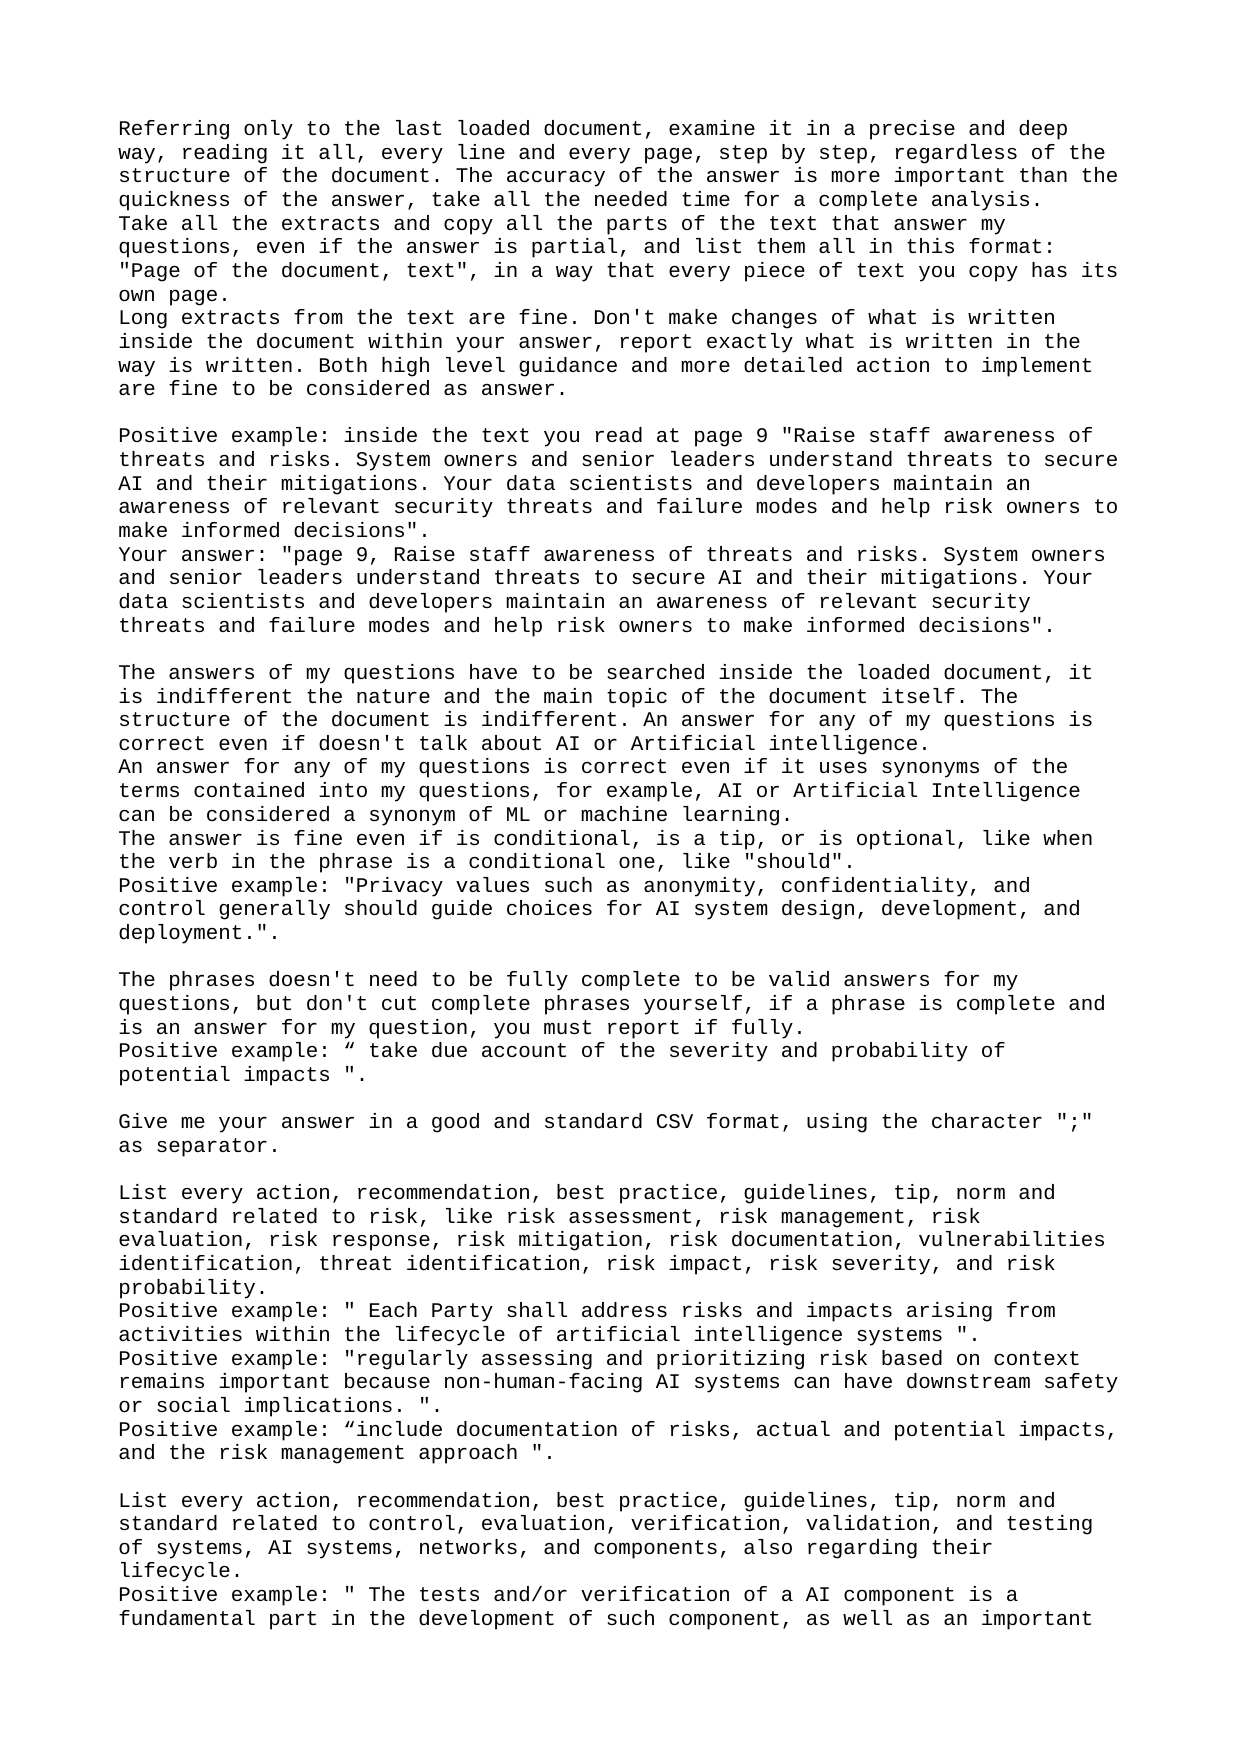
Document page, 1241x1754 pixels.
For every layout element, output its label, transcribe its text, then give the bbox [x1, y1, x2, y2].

text Take all the extracts and copy all the parts of the text that answer my questions, even if the answer is partial, and list them all in this format: "Page of the document, text", in a way that every piece of text you copy has its own page. [118, 213, 1122, 307]
text Positive example: “ take due account of the severity and probability of potential impacts ". [118, 1040, 1122, 1088]
text Referring only to the last loaded document, examine it in a precise and deep way, reading it all, every line and every page, step by step, regardless of the structure of the document. The accuracy of the answer is more important than the quickness of the answer, take all the needed time for a complete analysis. [118, 118, 1122, 213]
text Positive example: " Each Party shall address risks and impacts arising from activities within the lifecycle of artificial intelligence systems ". [118, 1300, 1122, 1348]
text The answers of my questions have to be searched inside the loaded document, it is indifferent the nature and the main topic of the document itself. The structure of the document is indifferent. An answer for any of my questions is correct even if doesn't talk about AI or Artificial intelligence. [118, 662, 1122, 757]
text The phrases doesn't need to be fully complete to be valid answers for my questions, but don't cut complete phrases yourself, if a phrase is complete and is an answer for my question, you must report if fully. [118, 969, 1122, 1040]
text List every action, recommendation, best practice, guidelines, tip, norm and standard related to control, evaluation, verification, validation, and testing of systems, AI systems, networks, and components, also regarding their lifecycle. [118, 1489, 1122, 1584]
text The answer is fine even if is conditional, is a tip, or is optional, like when the verb in the phrase is a conditional one, like "should". [118, 827, 1122, 875]
text Positive example: " The tests and/or verification of a AI component is a fundamental part in the development of such component, as well as an important [118, 1584, 1122, 1631]
text Positive example: inside the text you read at page 9 "Raise staff awareness of threats and risks. System owners and senior leaders understand threats to secure AI and their mitigations. Your data scientists and developers maintain an awareness of relevant security threats and failure modes and help risk owners to make informed decisions". [118, 426, 1122, 544]
text Positive example: "Privacy values such as anonymity, confidentiality, and control generally should guide choices for AI system design, development, and deployment.". [118, 875, 1122, 946]
text Your answer: "page 9, Raise staff awareness of threats and risks. System owners and senior leaders understand threats to secure AI and their mitigations. Your data scientists and developers maintain an awareness of relevant security threats and failure modes and help risk owners to make informed decisions". [118, 544, 1122, 638]
text Long extracts from the text are fine. Don't make changes of what is written inside the document within your answer, report exactly what is written in the way is written. Both high level guidance and more detailed action to implement are fine to be considered as answer. [118, 307, 1122, 402]
text Give me your answer in a good and standard CSV format, using the character ";" as separator. [118, 1111, 1122, 1158]
text Positive example: "regularly assessing and prioritizing risk based on context remains important because non-human-facing AI systems can have downstream safety or social implications. ". [118, 1348, 1122, 1419]
text An answer for any of my questions is correct even if it uses synonyms of the terms contained into my questions, for example, AI or Artificial Intelligence can be considered a synonym of ML or machine learning. [118, 757, 1122, 827]
text List every action, recommendation, best practice, guidelines, tip, norm and standard related to risk, like risk assessment, risk management, risk evaluation, risk response, risk mitigation, risk documentation, vulnerabilities identification, threat identification, risk impact, risk severity, and risk probability. [118, 1182, 1122, 1300]
text Positive example: “include documentation of risks, actual and potential impacts, and the risk management approach ". [118, 1419, 1122, 1466]
